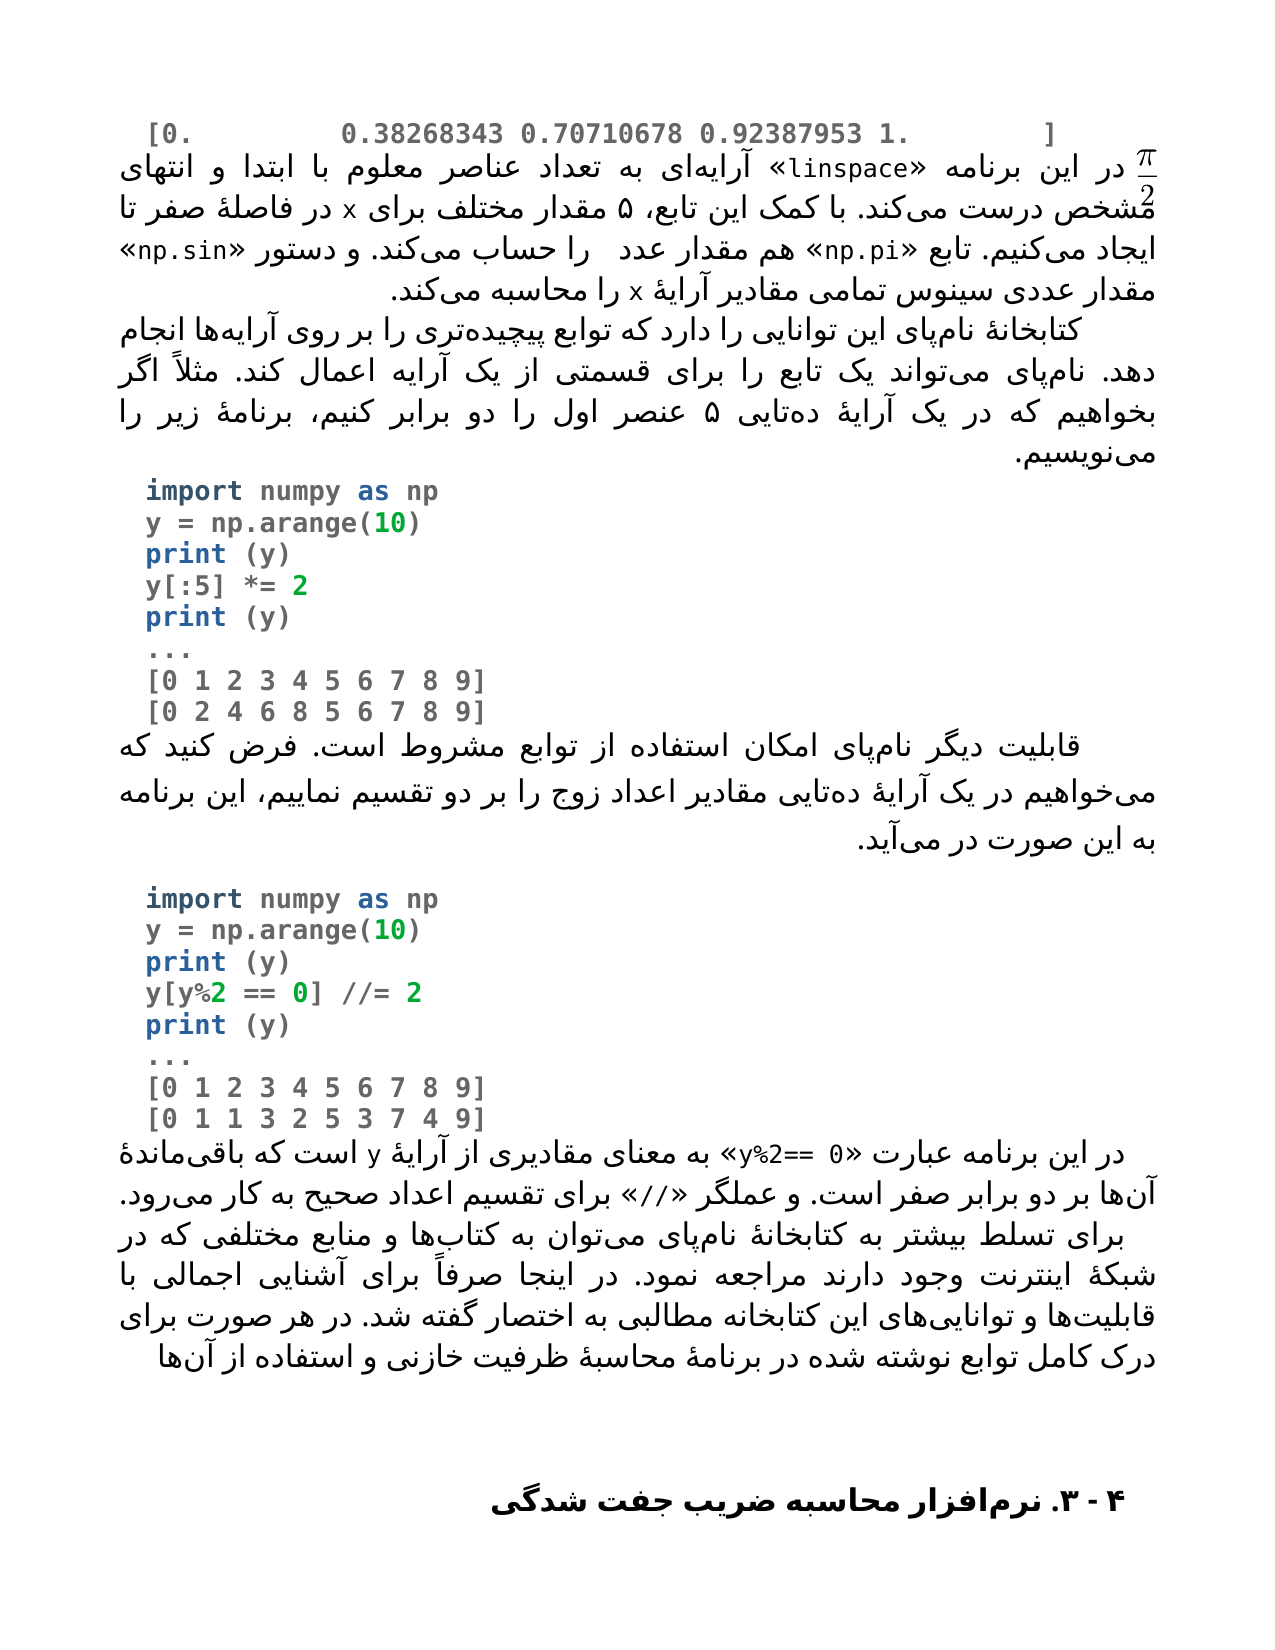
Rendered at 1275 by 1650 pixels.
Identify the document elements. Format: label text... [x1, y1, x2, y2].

text import numpy as np [118, 476, 1157, 507]
text y[:5] *= 2 [118, 570, 1157, 602]
text print (y) [118, 602, 1157, 633]
text [0 1 1 3 2 5 3 7 4 9] [118, 1104, 1157, 1135]
text کتابخانهٔ نام‌پای این توانایی را دارد که توابع پیچیده‌تری را بر روی آرایه‌ها انجام دهد. نام‌پای می‌تواند یک تابع را برای قسمتی از یک آرایه اعمال کند. مثلاً اگر بخواهیم که در یک آرایهٔ ده‌تایی ۵ عنصر اول را دو برابر کنیم، برنامهٔ زیر را می‌نویسیم. [118, 313, 1157, 476]
text [0. 0.38268343 0.70710678 0.92387953 1. ] [118, 118, 1157, 150]
text [0 1 2 3 4 5 6 7 8 9] [118, 1072, 1157, 1104]
text print (y) [118, 946, 1157, 978]
text برای تسلط بیشتر به کتابخانهٔ نام‌پای می‌توان به کتاب‌ها و منابع مختلفی که در شبکهٔ اینترنت وجود دارند مراجعه نمود. در اینجا صرفاً برای آشنایی اجمالی با قابلیت‌ها و توانایی‌های این کتابخانه مطالبی به اختصار گفته شد. در هر صورت برای درک کامل توابع نوشته شده در برنامهٔ محاسبهٔ ظرفیت خازنی و استفاده از آن‌ها [118, 1217, 1157, 1380]
text [0 1 2 3 4 5 6 7 8 9] [118, 665, 1157, 696]
text ۴ - ۳. نرم‌افزار محاسبه ضریب جفت شدگی [118, 1483, 1157, 1524]
text y[y%2 == 0] //= 2 [118, 978, 1157, 1009]
text print (y) [118, 1009, 1157, 1041]
text import numpy as np [118, 883, 1157, 914]
text در این برنامه «linspace» آرایه‌ای به تعداد عناصر معلوم با ابتدا و انتهای مشخص درست می‌کند. با کمک این تابع، ۵ مقدار مختلف برای x در فاصلهٔ صفر تا ایجاد می‌کنیم. تابع «np.pi» هم مقدار عدد را حساب می‌کند. و دستور «np.sin» مقدار عددی سینوس تمامی مقادیر آرایهٔ x را محاسبه می‌کند. [118, 150, 1157, 313]
text [0 2 4 6 8 5 6 7 8 9] [118, 696, 1157, 728]
text ... [118, 1041, 1157, 1072]
text print (y) [118, 539, 1157, 570]
text قابلیت دیگر نام‌پای امکان استفاده از توابع مشروط است. فرض کنید که می‌خواهیم در یک آرایهٔ ده‌تایی مقادیر اعداد زوج را بر دو تقسیم نماییم، این برنامه به این صورت در می‌آید. [118, 728, 1157, 862]
text y = np.arange(10) [118, 914, 1157, 946]
text در این برنامه عبارت «0 ==y%2» به معنای مقادیری از آرایهٔ y است که باقی‌ماندهٔ آن‌ها بر دو برابر صفر است. و عملگر «//» برای تقسیم اعداد صحیح به کار می‌رود. [118, 1135, 1157, 1217]
text y = np.arange(10) [118, 507, 1157, 539]
text ... [118, 633, 1157, 665]
